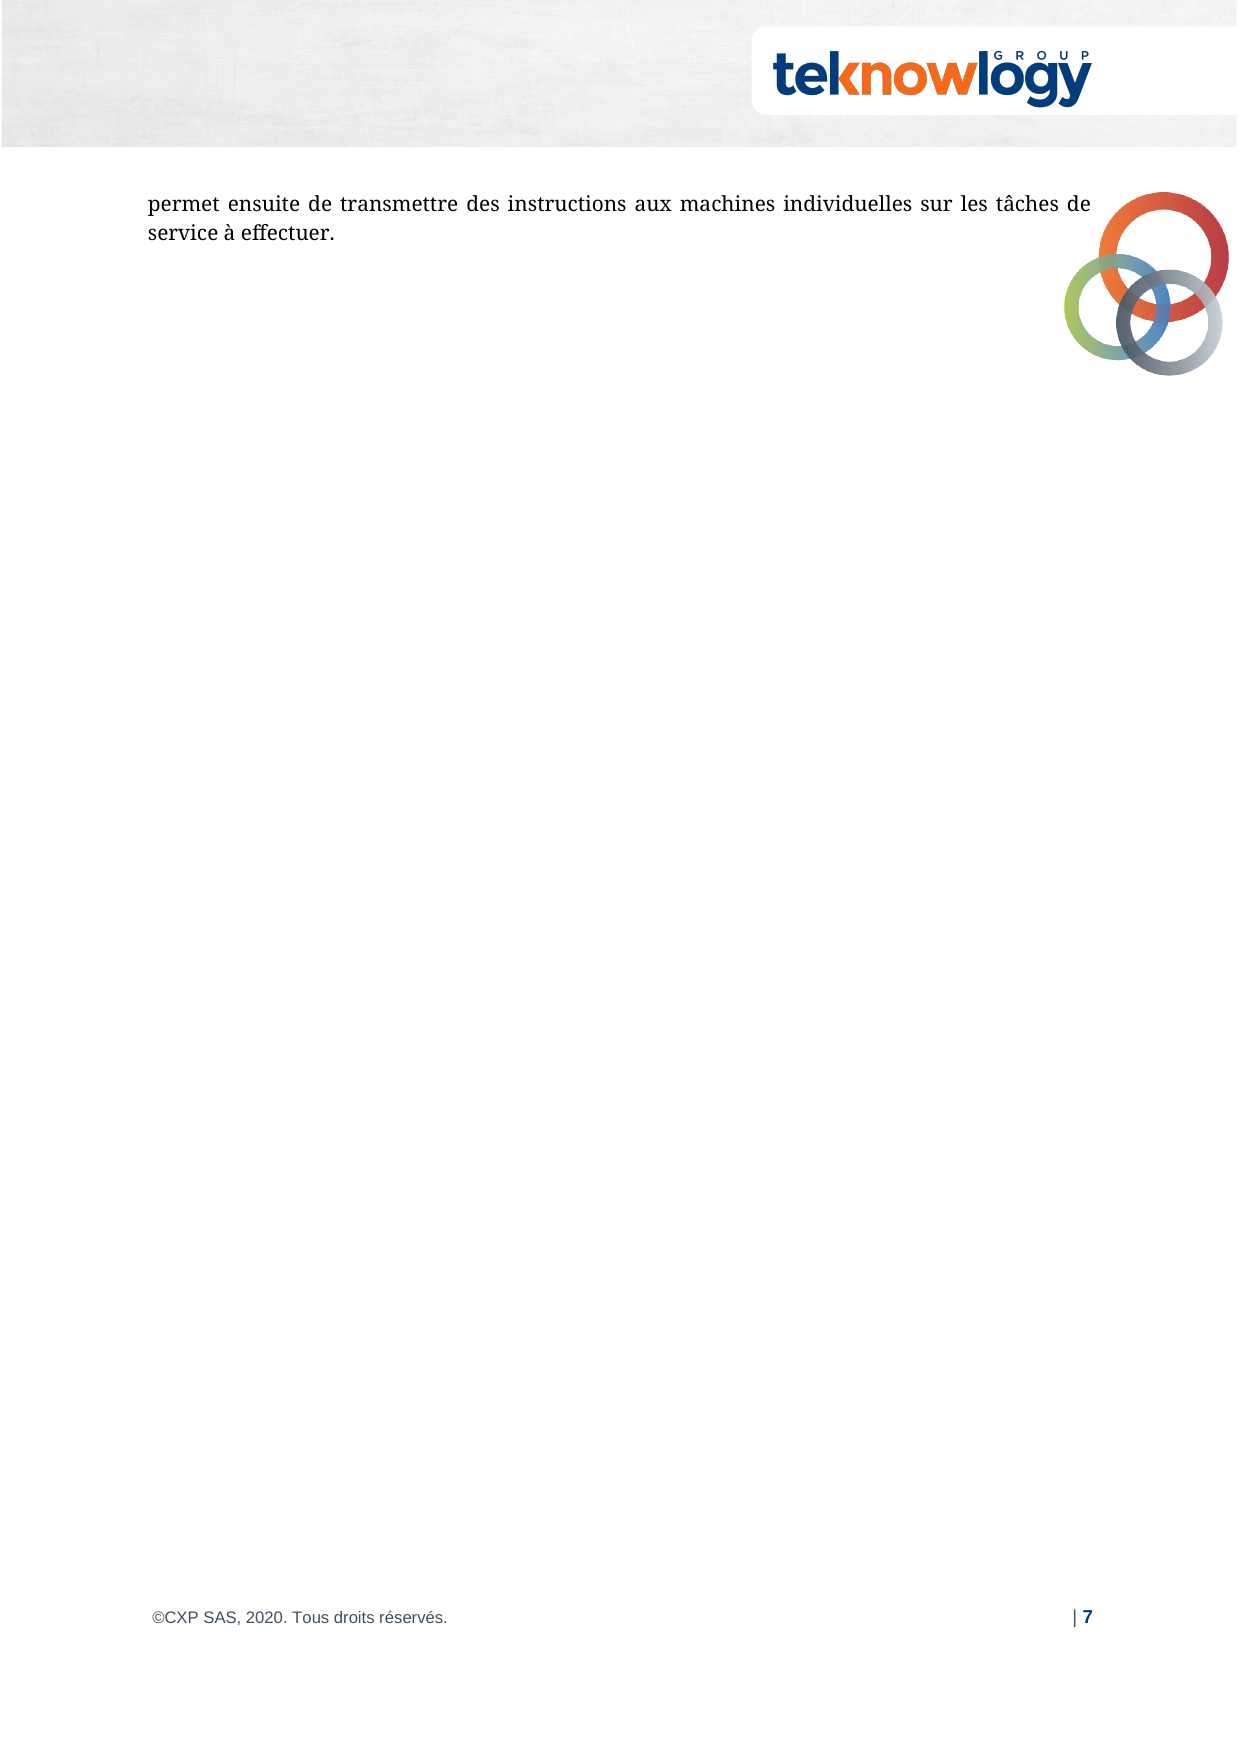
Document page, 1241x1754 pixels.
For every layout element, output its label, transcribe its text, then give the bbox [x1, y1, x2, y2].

text permet ensuite de transmettre des instructions aux machines individuelles sur les tâches de service à effectuer. [148, 188, 1093, 246]
